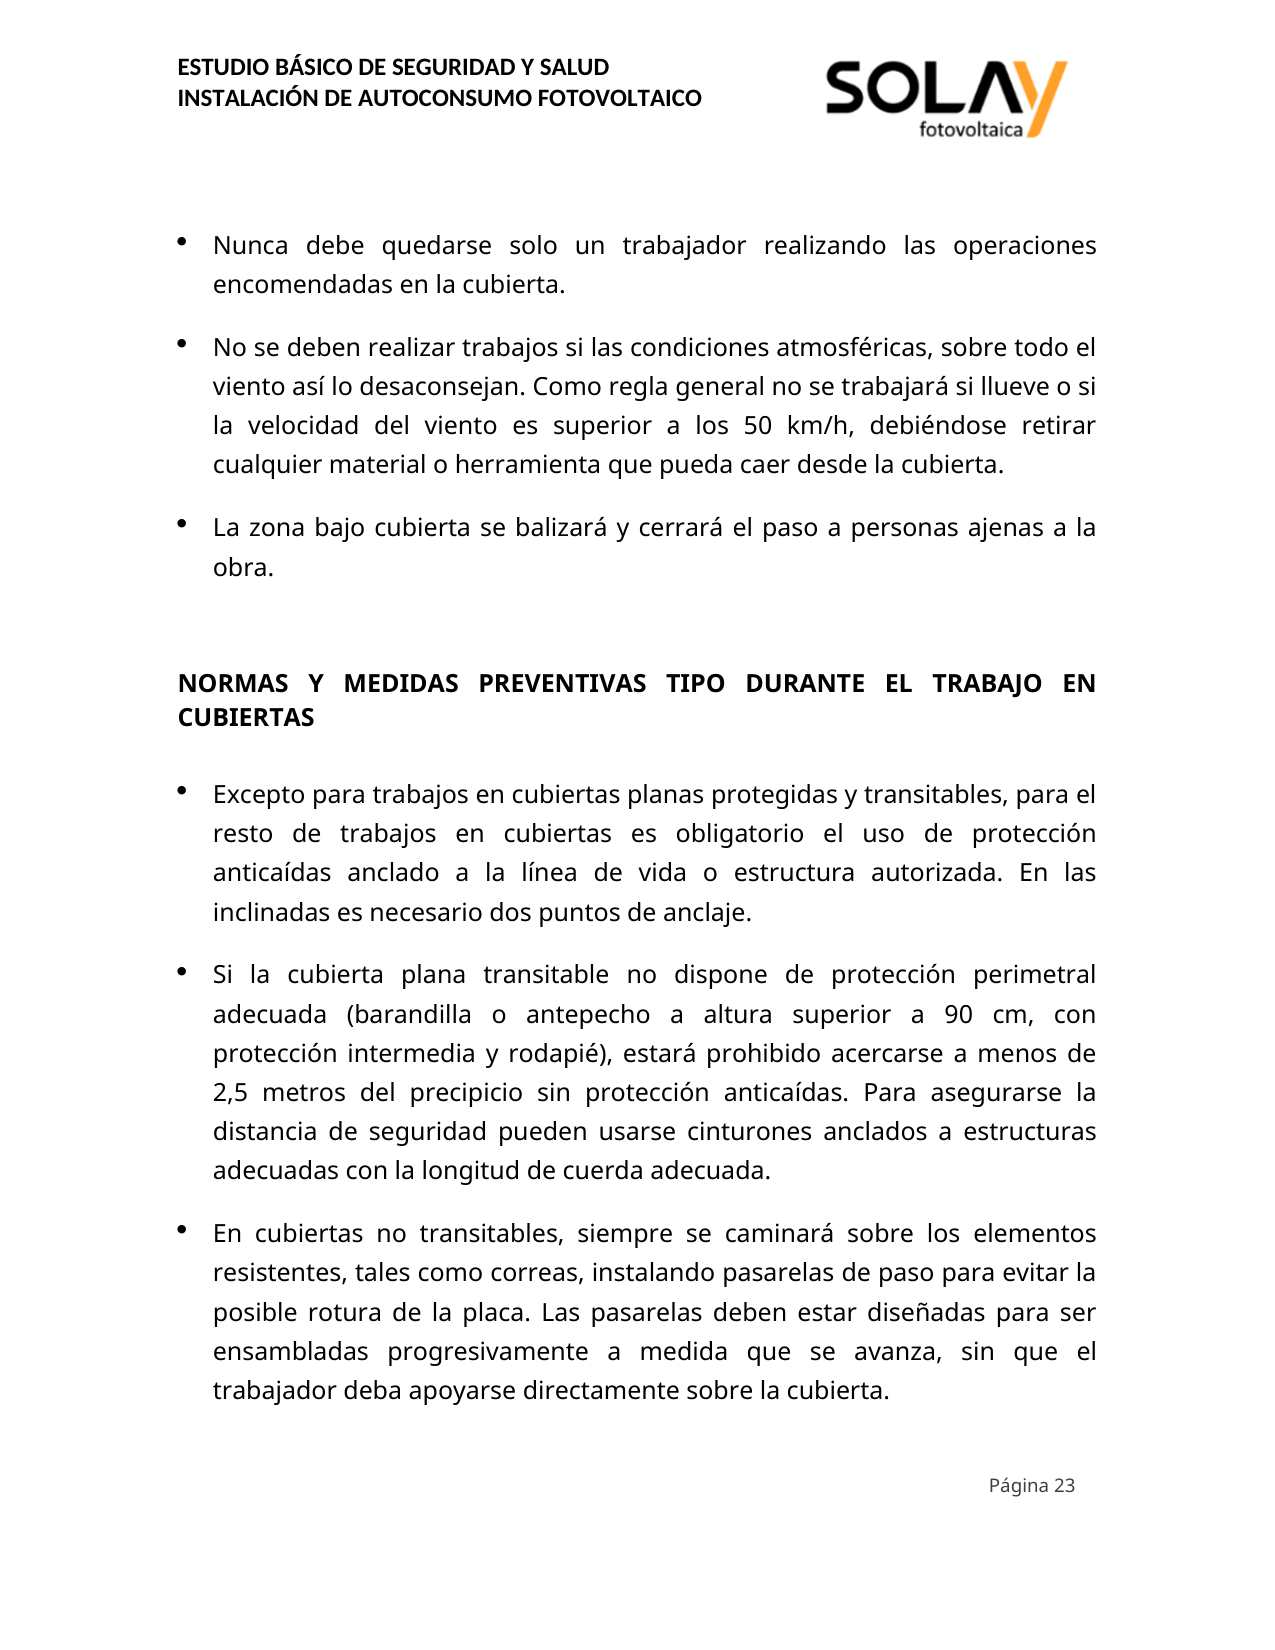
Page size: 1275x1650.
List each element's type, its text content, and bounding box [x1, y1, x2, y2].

text NORMAS Y MEDIDAS PREVENTIVAS TIPO DURANTE EL TRABAJO EN CUBIERTAS [177, 666, 1098, 734]
list Excepto para trabajos en cubiertas planas protegidas y transitables, para el resto de trabajos en cubiertas es obligatorio el uso de protección anticaídas anclado a la línea de vida o estructura autorizada. En las inclinadas es necesario dos puntos de anclaje. [177, 777, 1098, 928]
list No se deben realizar trabajos si las condiciones atmosféricas, sobre todo el viento así lo desaconsejan. Como regla general no se trabajará si llueve o si la velocidad del viento es superior a los 50 km/h, debiéndose retirar cualquier material o herramienta que pueda caer desde la cubierta. [177, 329, 1098, 481]
list En cubiertas no transitables, siempre se caminará sobre los elementos resistentes, tales como correas, instalando pasarelas de paso para evitar la posible rotura de la placa. Las pasarelas deben estar diseñadas para ser ensambladas progresivamente a medida que se avanza, sin que el trabajador deba apoyarse directamente sobre la cubierta. [177, 1216, 1098, 1407]
list Si la cubierta plana transitable no dispone de protección perimetral adecuada (barandilla o antepecho a altura superior a 90 cm, con protección intermedia y rodapié), estará prohibido acercarse a menos de 2,5 metros del precipicio sin protección anticaídas. Para asegurarse la distancia de seguridad pueden usarse cinturones anclados a estructuras adecuadas con la longitud de cuerda adecuada. [177, 957, 1098, 1187]
list Nunca debe quedarse solo un trabajador realizando las operaciones encomendadas en la cubierta. [177, 227, 1098, 301]
list La zona bajo cubierta se balizará y cerrará el paso a personas ajenas a la obra. [177, 510, 1098, 583]
